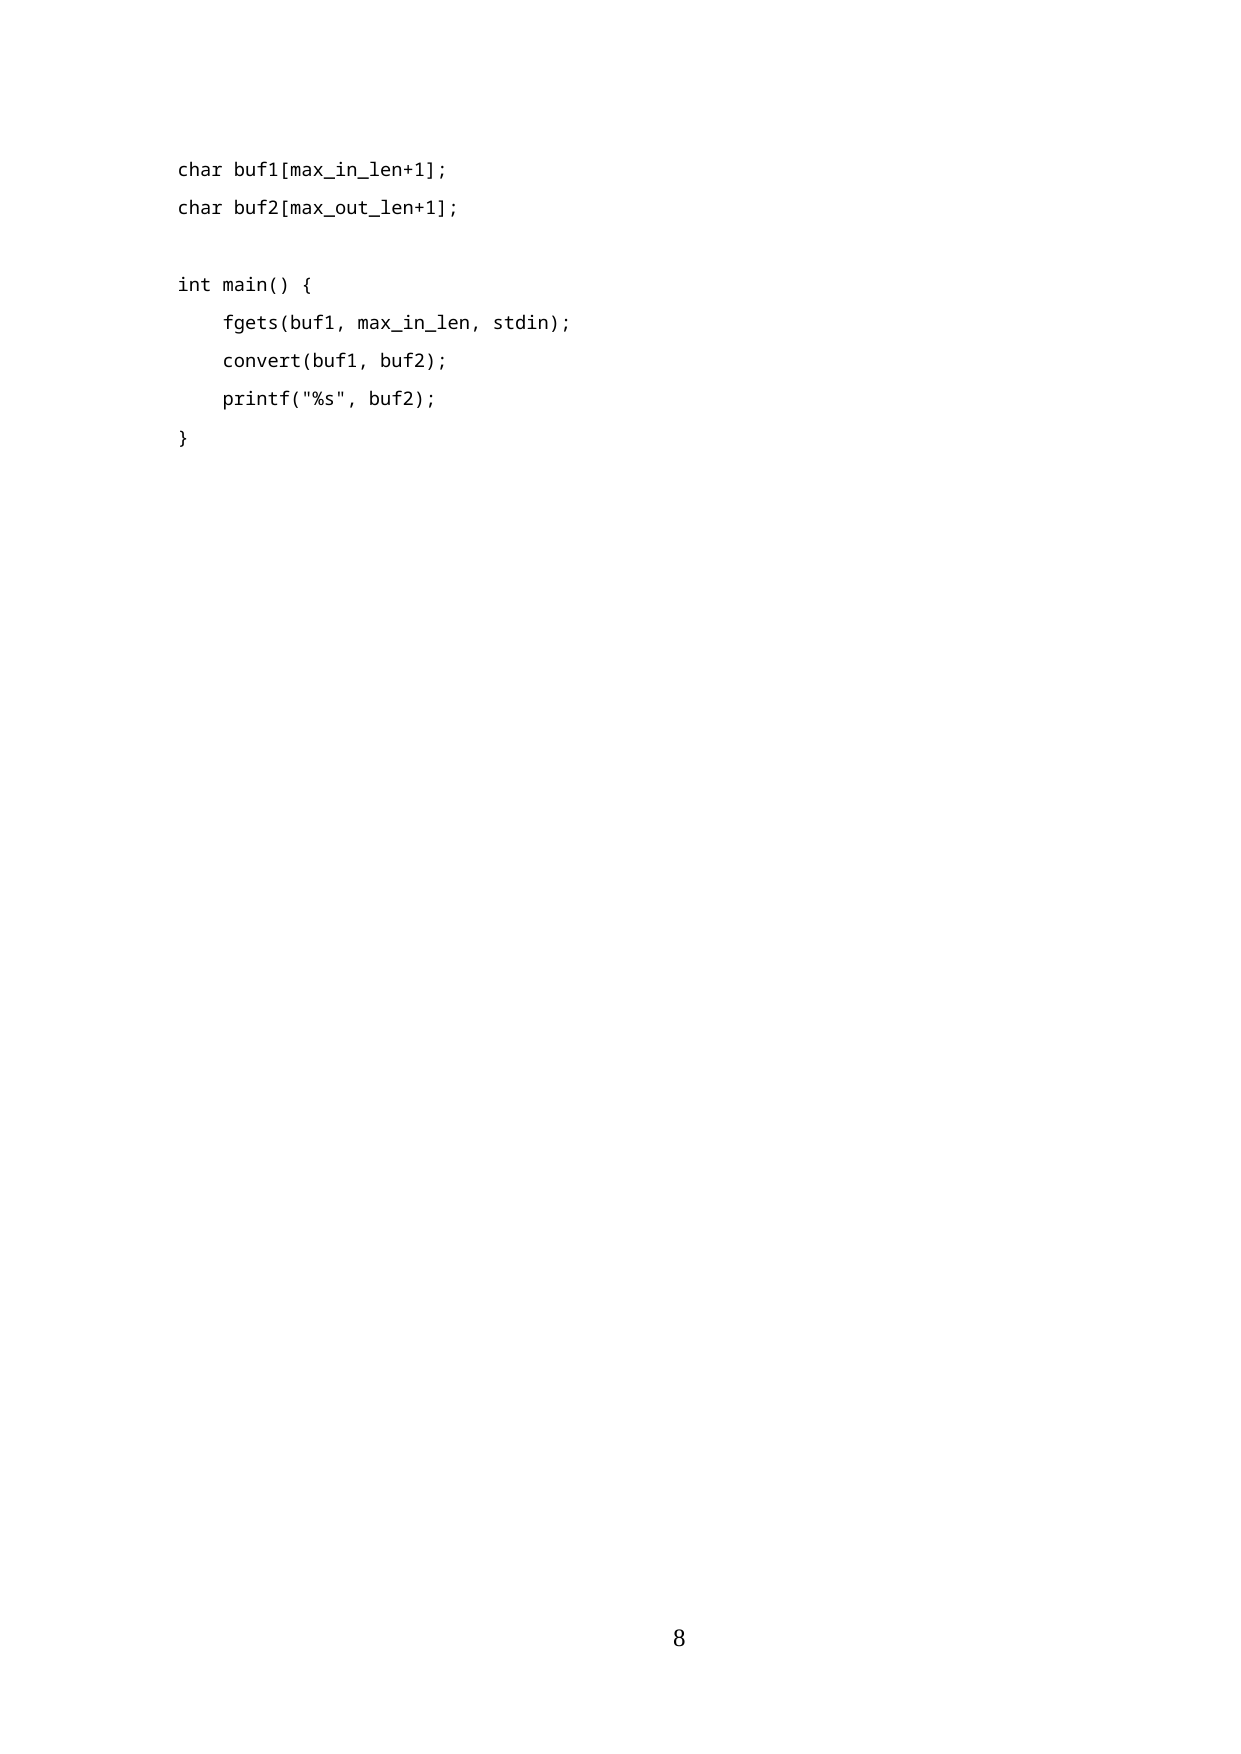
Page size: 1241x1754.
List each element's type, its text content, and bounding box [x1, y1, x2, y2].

text } [177, 424, 1181, 449]
text printf("%s", buf2); [177, 386, 1181, 411]
text convert(buf1, buf2); [177, 347, 1181, 373]
text char buf1[max_in_len+1]; [177, 156, 1181, 182]
text char buf2[max_out_len+1]; [177, 194, 1181, 220]
text int main() { [177, 271, 1181, 297]
text fgets(buf1, max_in_len, stdin); [177, 309, 1181, 335]
